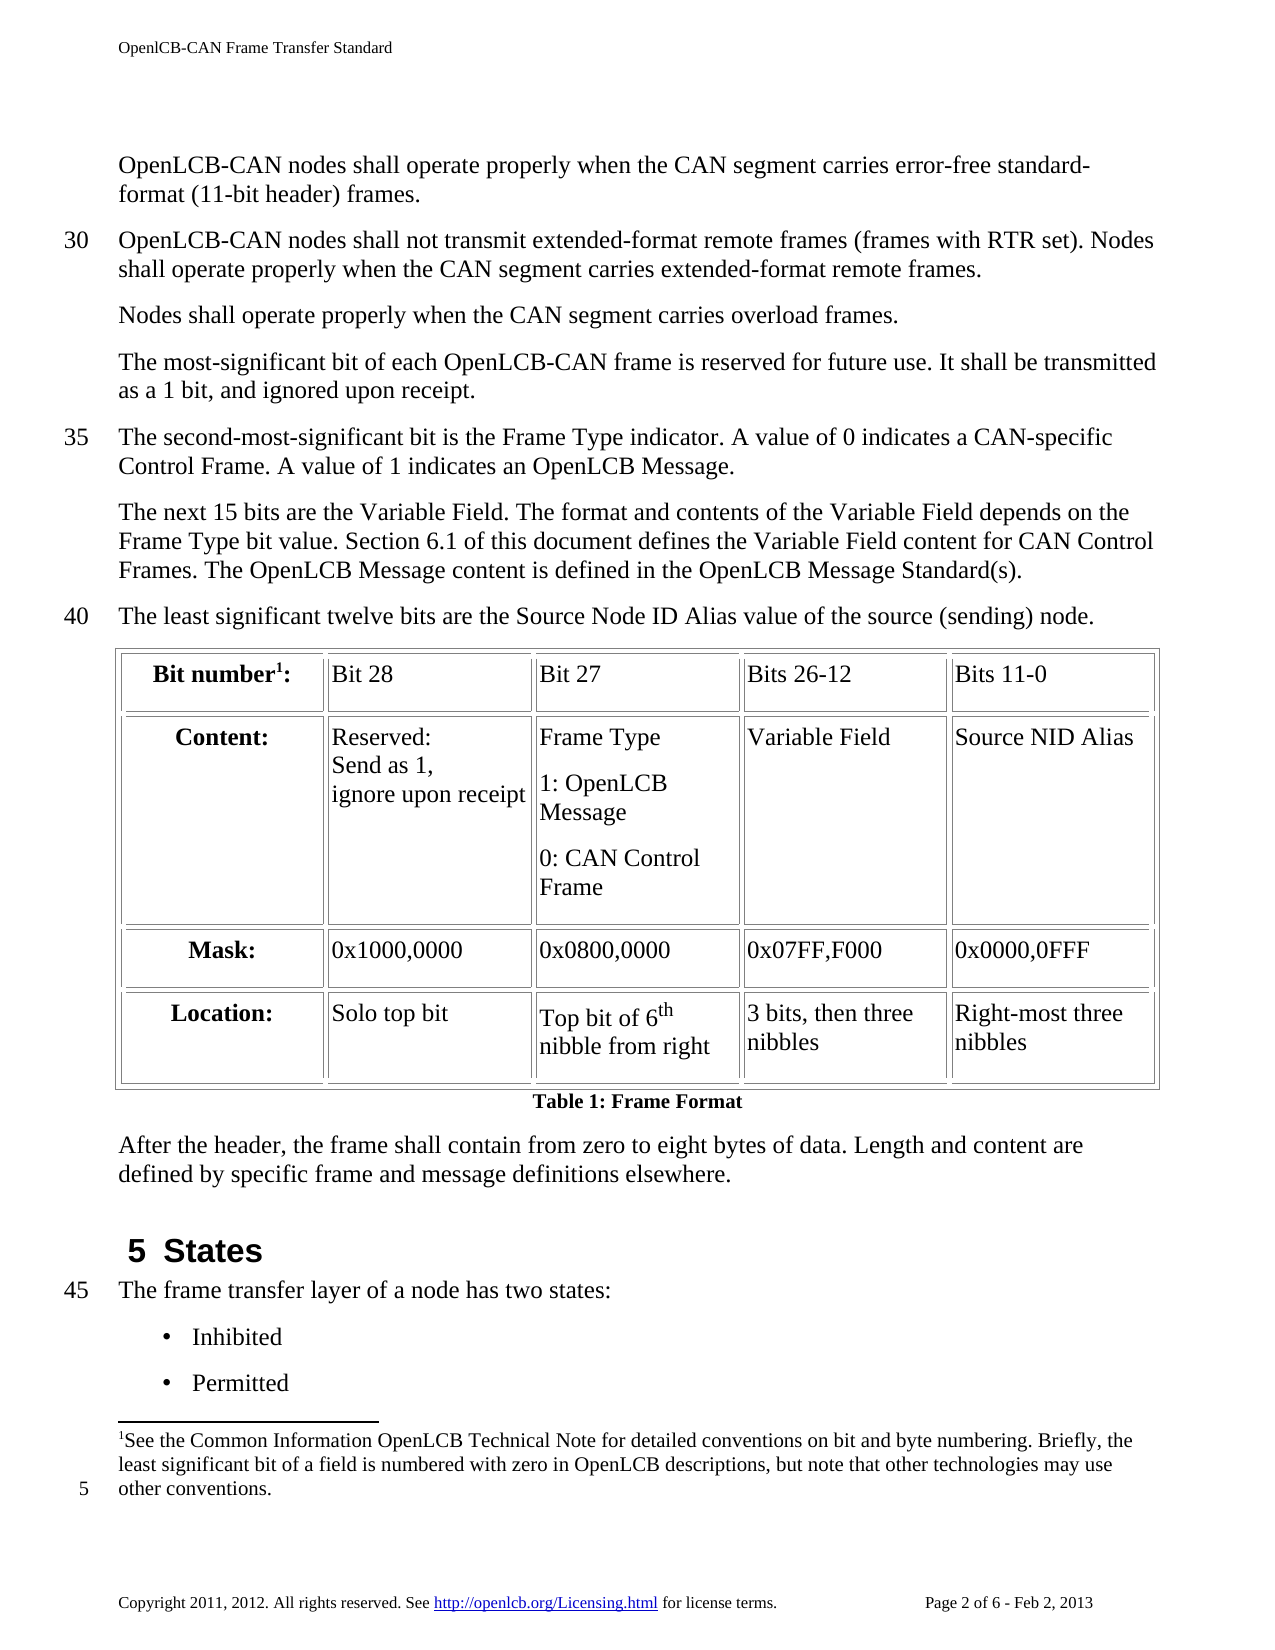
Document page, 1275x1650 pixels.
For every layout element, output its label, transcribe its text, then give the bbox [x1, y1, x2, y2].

text OpenLCB-CAN nodes shall operate properly when the CAN segment carries error-free standard-format (11-bit header) frames. [118, 150, 1157, 207]
text The most-significant bit of each OpenLCB-CAN frame is reserved for future use. It shall be transmitted as a 1 bit, and ignored upon receipt. [118, 347, 1157, 404]
table_cell Source NID Alias [949, 711, 1157, 924]
table_header Bit number: [118, 649, 326, 711]
table_header Bit 27 [534, 649, 741, 711]
table_cell 0x0000,0FFF [949, 924, 1157, 987]
table_cell Location: [118, 987, 326, 1083]
table_header Bit 28 [326, 649, 533, 711]
table_cell Reserved: Send as 1, ignore upon receipt [326, 711, 533, 924]
table_header Bits 26-12 [741, 649, 949, 711]
subtitle States [118, 1231, 1157, 1269]
text The second-most-significant bit is the Frame Type indicator. A value of 0 indicates a CAN-specific Control Frame. A value of 1 indicates an OpenLCB Message. [118, 422, 1157, 479]
table_cell Solo top bit [326, 987, 533, 1083]
text Table 1: Frame Format [118, 1090, 1157, 1113]
table_cell Frame Type 1: OpenLCB Message 0: CAN Control Frame [534, 711, 741, 924]
table_cell Right-most three nibbles [949, 987, 1157, 1083]
text The next 15 bits are the Variable Field. The format and contents of the Variable Field depends on the Frame Type bit value. Section 6.1 of this document defines the Variable Field content for CAN Control Frames. The OpenLCB Message content is defined in the OpenLCB Message Standard(s). [118, 497, 1157, 583]
table_cell 3 bits, then three nibbles [741, 987, 949, 1083]
table_cell 0x0800,0000 [534, 924, 741, 987]
table_cell Top bit of 6th nibble from right [534, 987, 741, 1083]
table_cell Mask: [118, 924, 326, 987]
text After the header, the frame shall contain from zero to eight bytes of data. Length and content are defined by specific frame and message definitions elsewhere. [118, 1131, 1157, 1188]
list Inhibited [162, 1322, 1157, 1351]
table_cell Variable Field [741, 711, 949, 924]
table_header Bits 11-0 [949, 649, 1157, 711]
table_cell 0x1000,0000 [326, 924, 533, 987]
text OpenLCB-CAN nodes shall not transmit extended-format remote frames (frames with RTR set). Nodes shall operate properly when the CAN segment carries extended-format remote frames. [118, 225, 1157, 283]
list Permitted [162, 1368, 1157, 1397]
text Nodes shall operate properly when the CAN segment carries overload frames. [118, 300, 1157, 329]
table_cell 0x07FF,F000 [741, 924, 949, 987]
text The frame transfer layer of a node has two states: [118, 1275, 1157, 1304]
text The least significant twelve bits are the Source Node ID Alias value of the source (sending) node. [118, 601, 1157, 630]
table_cell Content: [118, 711, 326, 924]
